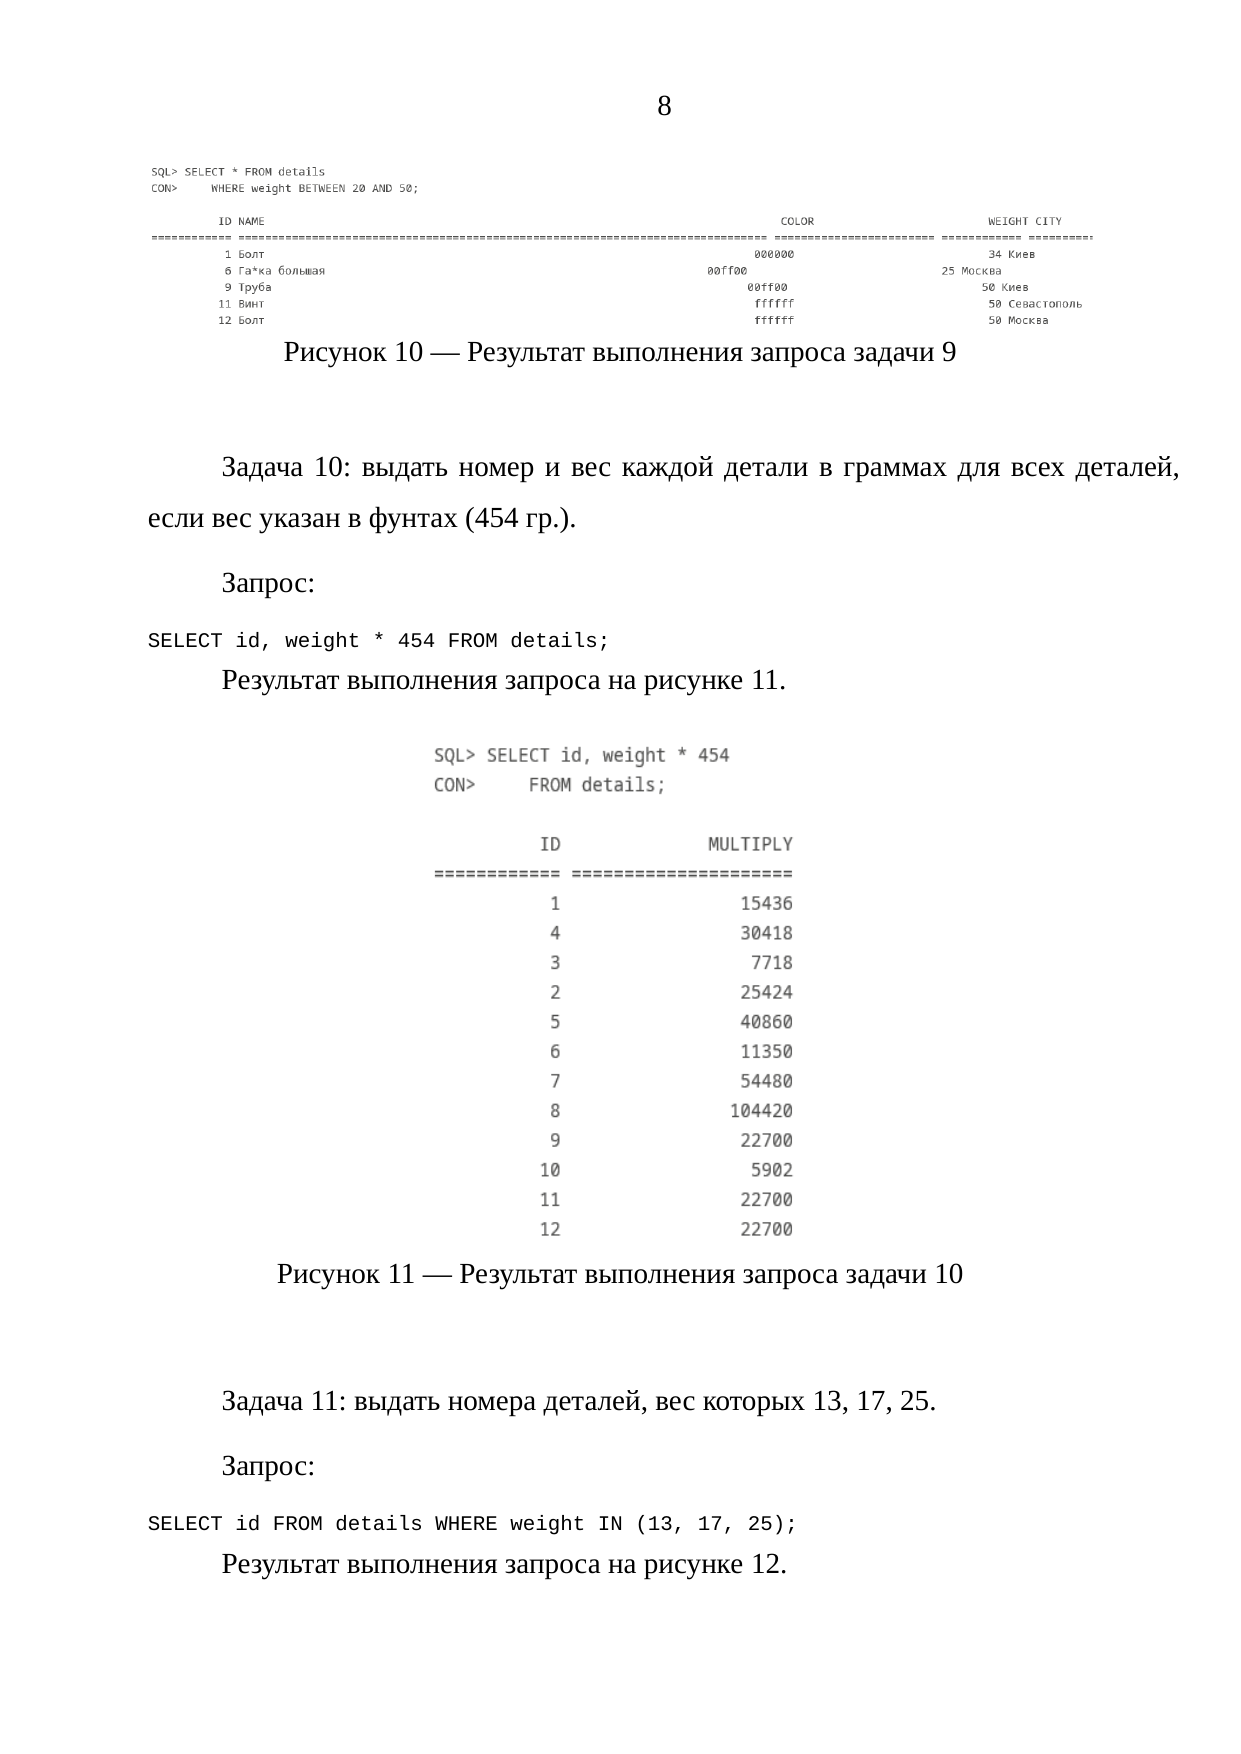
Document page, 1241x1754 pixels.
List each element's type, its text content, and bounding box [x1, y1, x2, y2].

text Рисунок 10 — Результат выполнения запроса задачи 9 [147, 335, 1093, 368]
text SELECT id FROM details WHERE weight IN (13, 17, 25); [148, 1513, 1181, 1537]
text Запрос: [148, 565, 1181, 598]
text SELECT id, weight * 454 FROM details; [148, 629, 1181, 653]
text Запрос: [148, 1448, 1181, 1482]
text Задача 10: выдать номер и вес каждой детали в граммах для всех деталей, если вес указан в фунтах (454 гр.). [148, 449, 1181, 533]
text Результат выполнения запроса на рисунке 12. [148, 1546, 1181, 1579]
picture [428, 739, 812, 1256]
picture [147, 164, 1093, 335]
text Задача 11: выдать номера деталей, вес которых 13, 17, 25. [148, 1383, 1181, 1417]
text Рисунок 11 — Результат выполнения запроса задачи 10 [259, 739, 982, 1289]
text Результат выполнения запроса на рисунке 11. [148, 662, 1181, 696]
